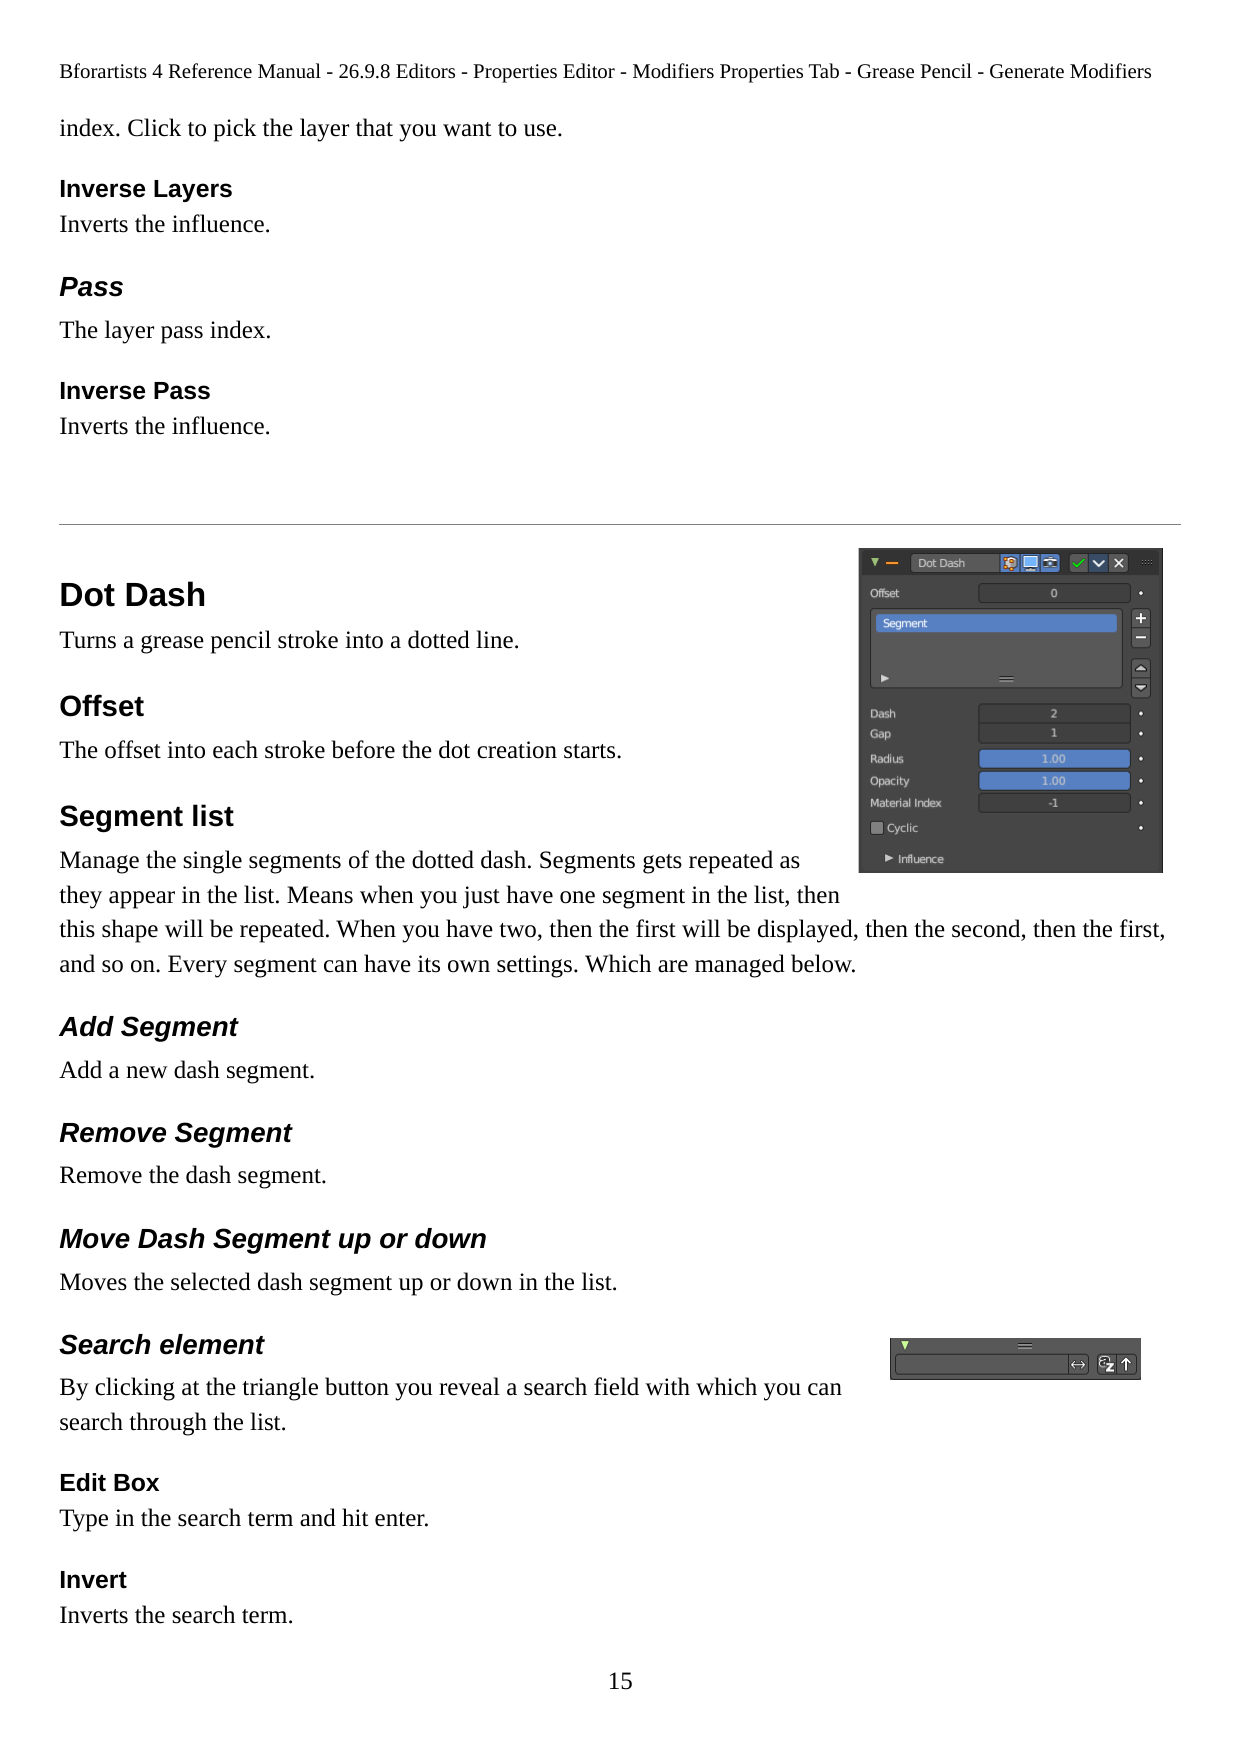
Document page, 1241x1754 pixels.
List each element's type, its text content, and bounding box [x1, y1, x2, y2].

text Remove the dash segment. [59, 1161, 1181, 1189]
subtitle [1163, 689, 1181, 723]
subtitle Edit Box [59, 1468, 1181, 1497]
text Moves the selected dash segment up or down in the list. [59, 1267, 1181, 1295]
text Add a new dash segment. [59, 1055, 1181, 1083]
text The offset into each stroke before the dot creation starts. [59, 735, 858, 764]
subtitle [1163, 799, 1181, 833]
text index. Click to pick the layer that you want to use. [59, 113, 1181, 141]
subtitle Inverse Layers [59, 174, 1181, 203]
text Type in the search term and hit enter. [59, 1503, 1181, 1532]
subtitle Inverse Pass [59, 376, 1181, 405]
subtitle Remove Segment [59, 1116, 1181, 1148]
picture [890, 1338, 1141, 1380]
subtitle Invert [59, 1565, 1181, 1593]
text Inverts the influence. [59, 209, 1181, 238]
text Turns a grease pencil stroke into a dotted line. [59, 626, 858, 654]
picture [858, 548, 1163, 873]
text Manage the single segments of the dotted dash. Segments gets repeated as they appear in the list. Means when you just have one segment in the list, then this shape will be repeated. When you have two, then the first will be displayed, then the second, then the first, and so on. Every segment can have its own settings. Which are managed below. [59, 845, 1181, 977]
subtitle [1163, 574, 1181, 613]
text By clicking at the triangle button you reveal a search field with which you can search through the list. [59, 1372, 1181, 1436]
subtitle Dot Dash [59, 574, 858, 613]
subtitle Add Segment [59, 1010, 1181, 1042]
text The layer pass index. [59, 315, 1181, 344]
subtitle Segment list [59, 799, 858, 833]
subtitle Search element [59, 1328, 1181, 1360]
subtitle Move Dash Segment up or down [59, 1222, 1181, 1254]
text Inverts the influence. [59, 411, 1181, 440]
subtitle Pass [59, 271, 1181, 302]
subtitle Offset [59, 689, 858, 723]
text Inverts the search term. [59, 1600, 1181, 1628]
